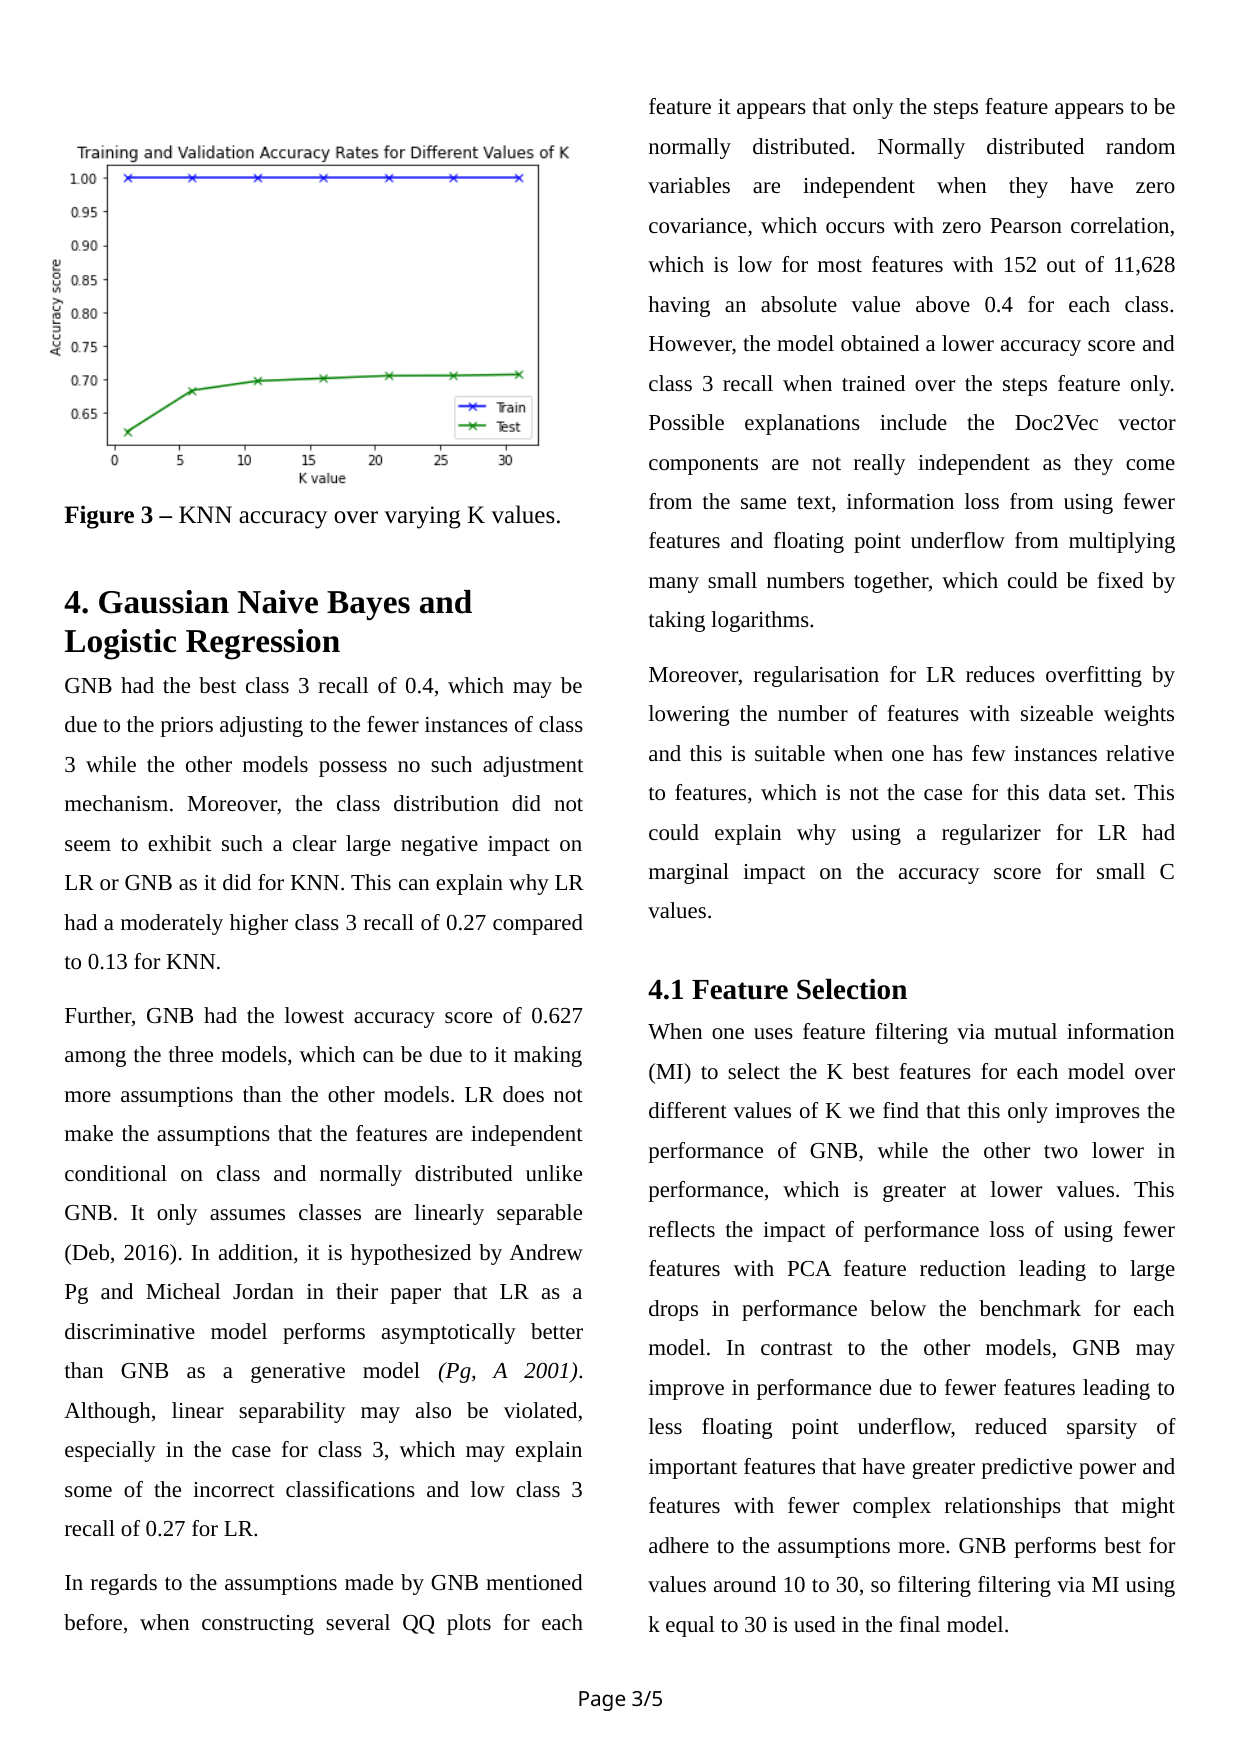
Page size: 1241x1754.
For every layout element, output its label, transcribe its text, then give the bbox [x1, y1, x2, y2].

text Moreover, regularisation for LR reduces overfitting by lowering the number of features with sizeable weights and this is suitable when one has few instances relative to features, which is not the case for this data set. This could explain why using a regularizer for LR had marginal impact on the accuracy score for small C values. [648, 661, 1176, 924]
picture [31, 125, 577, 486]
text Figure 3 – KNN accuracy over varying K values. [64, 147, 584, 528]
text In regards to the assumptions made by GNB mentioned before, when constructing several QQ plots for each [64, 1569, 584, 1635]
subtitle 4. Gaussian Naive Bayes and Logistic Regression [64, 582, 584, 659]
text When one uses feature filtering via mutual information (MI) to select the K best features for each model over different values of K we find that this only improves the performance of GNB, while the other two lower in performance, which is greater at lower values. This reflects the impact of performance loss of using fewer features with PCA feature reduction leading to large drops in performance below the benchmark for each model. In contrast to the other models, GNB may improve in performance due to fewer features leading to less floating point underflow, reduced sparsity of important features that have greater predictive power and features with fewer complex relationships that might adhere to the assumptions more. GNB performs best for values around 10 to 30, so filtering filtering via MI using k equal to 30 is used in the final model. [648, 1018, 1176, 1637]
subtitle 4.1 Feature Selection [648, 972, 1176, 1006]
text Further, GNB had the lowest accuracy score of 0.627 among the three models, which can be due to it making more assumptions than the other models. LR does not make the assumptions that the features are independent conditional on class and normally distributed unlike GNB. It only assumes classes are linearly separable (Deb, 2016). In addition, it is hypothesized by Andrew Pg and Micheal Jordan in their paper that LR as a discriminative model performs asymptotically better than GNB as a generative model (Pg, A 2001). Although, linear separability may also be violated, especially in the case for class 3, which may explain some of the incorrect classifications and low class 3 recall of 0.27 for LR. [64, 1002, 584, 1542]
text GNB had the best class 3 recall of 0.4, which may be due to the priors adjusting to the fewer instances of class 3 while the other models possess no such adjustment mechanism. Moreover, the class distribution did not seem to exhibit such a clear large negative impact on LR or GNB as it did for KNN. This can explain why LR had a moderately higher class 3 recall of 0.27 compared to 0.13 for KNN. [64, 672, 584, 974]
text feature it appears that only the steps feature appears to be normally distributed. Normally distributed random variables are independent when they have zero covariance, which occurs with zero Pearson correlation, which is low for most features with 152 out of 11,628 having an absolute value above 0.4 for each class. However, the model obtained a lower accuracy score and class 3 recall when trained over the steps feature only. Possible explanations include the Doc2Vec vector components are not really independent as they come from the same text, information loss from using fewer features and floating point underflow from multiplying many small numbers together, which could be fixed by taking logarithms. [648, 93, 1176, 633]
